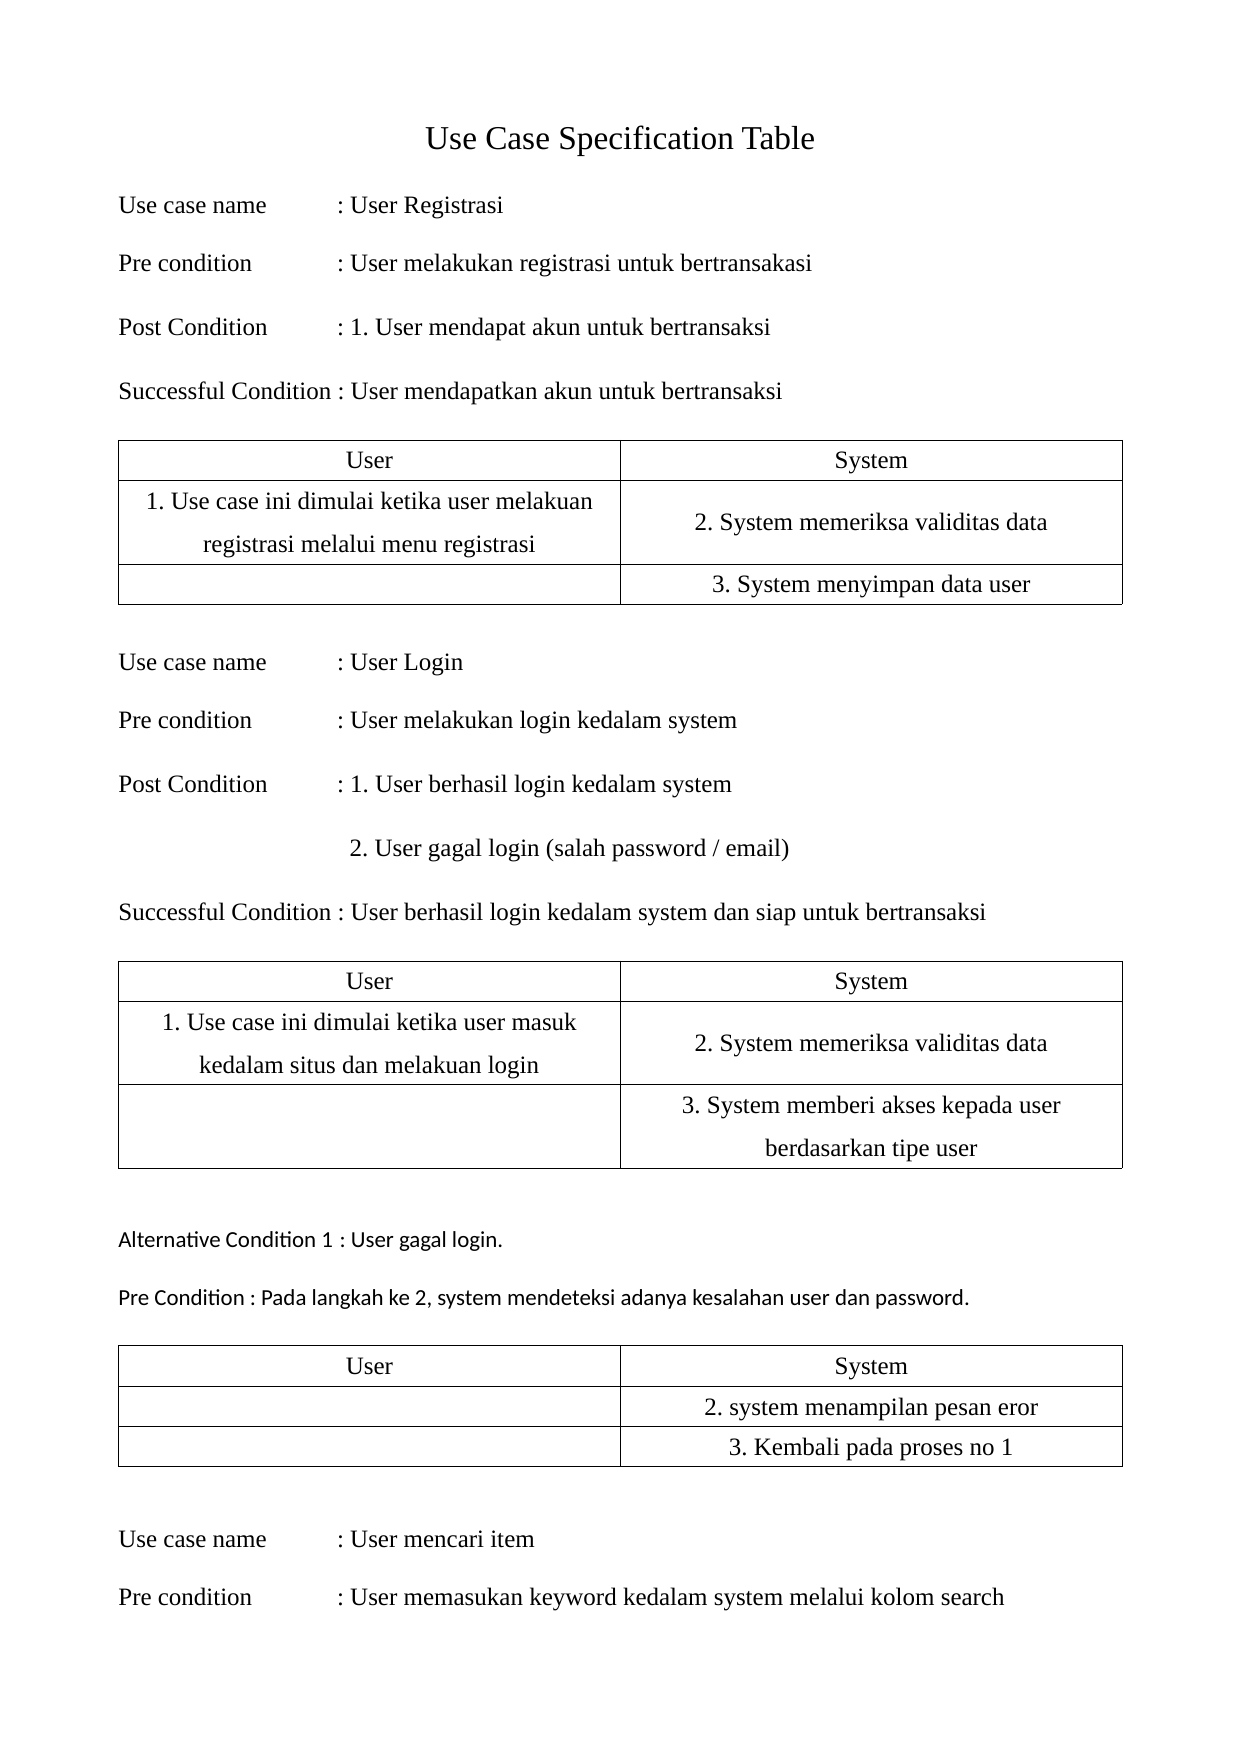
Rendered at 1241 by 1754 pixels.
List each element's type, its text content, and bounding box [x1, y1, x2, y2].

text Post Condition : 1. User berhasil login kedalam system [118, 769, 1122, 797]
table_header System [621, 962, 1122, 1001]
text Alternative Condition 1 : User gagal login. [118, 1224, 1122, 1253]
text Successful Condition : User berhasil login kedalam system dan siap untuk bertransaksi [118, 897, 1122, 925]
text Pre Condition : Pada langkah ke 2, system mendeteksi adanya kesalahan user dan password. [118, 1283, 1122, 1311]
text Pre condition : User melakukan login kedalam system [118, 705, 1122, 733]
text Use case name : User mencari item [118, 1524, 1122, 1553]
table_cell [119, 1085, 620, 1168]
text Pre condition : User melakukan registrasi untuk bertransakasi [118, 248, 1122, 277]
table_cell 3. System menyimpan data user [621, 565, 1122, 604]
text 2. User gagal login (salah password / email) [118, 833, 1122, 861]
table_cell 1. Use case ini dimulai ketika user masuk kedalam situs dan melakuan login [119, 1002, 620, 1084]
text Post Condition : 1. User mendapat akun untuk bertransaksi [118, 312, 1122, 341]
table_cell 1. Use case ini dimulai ketika user melakuan registrasi melalui menu registrasi [119, 481, 620, 563]
table_cell 3. System memberi akses kepada user berdasarkan tipe user [621, 1085, 1122, 1168]
table_header User [119, 1346, 620, 1386]
table_cell [119, 1387, 620, 1426]
table_header System [621, 441, 1122, 480]
table_header User [119, 441, 620, 480]
table_header User [119, 962, 620, 1001]
table_cell 3. Kembali pada proses no 1 [621, 1427, 1122, 1466]
text Use case name : User Login [118, 605, 1122, 676]
table_cell 2. System memeriksa validitas data [621, 1002, 1122, 1084]
table_cell [119, 565, 620, 604]
text Successful Condition : User mendapatkan akun untuk bertransaksi [118, 376, 1122, 404]
table_cell 2. System memeriksa validitas data [621, 481, 1122, 563]
text Use Case Specification Table [118, 118, 1122, 156]
table_header System [621, 1346, 1122, 1386]
table_cell 2. system menampilan pesan eror [621, 1387, 1122, 1426]
table_cell [119, 1427, 620, 1466]
text Use case name : User Registrasi [118, 190, 1122, 219]
text Pre condition : User memasukan keyword kedalam system melalui kolom search [118, 1582, 1122, 1611]
